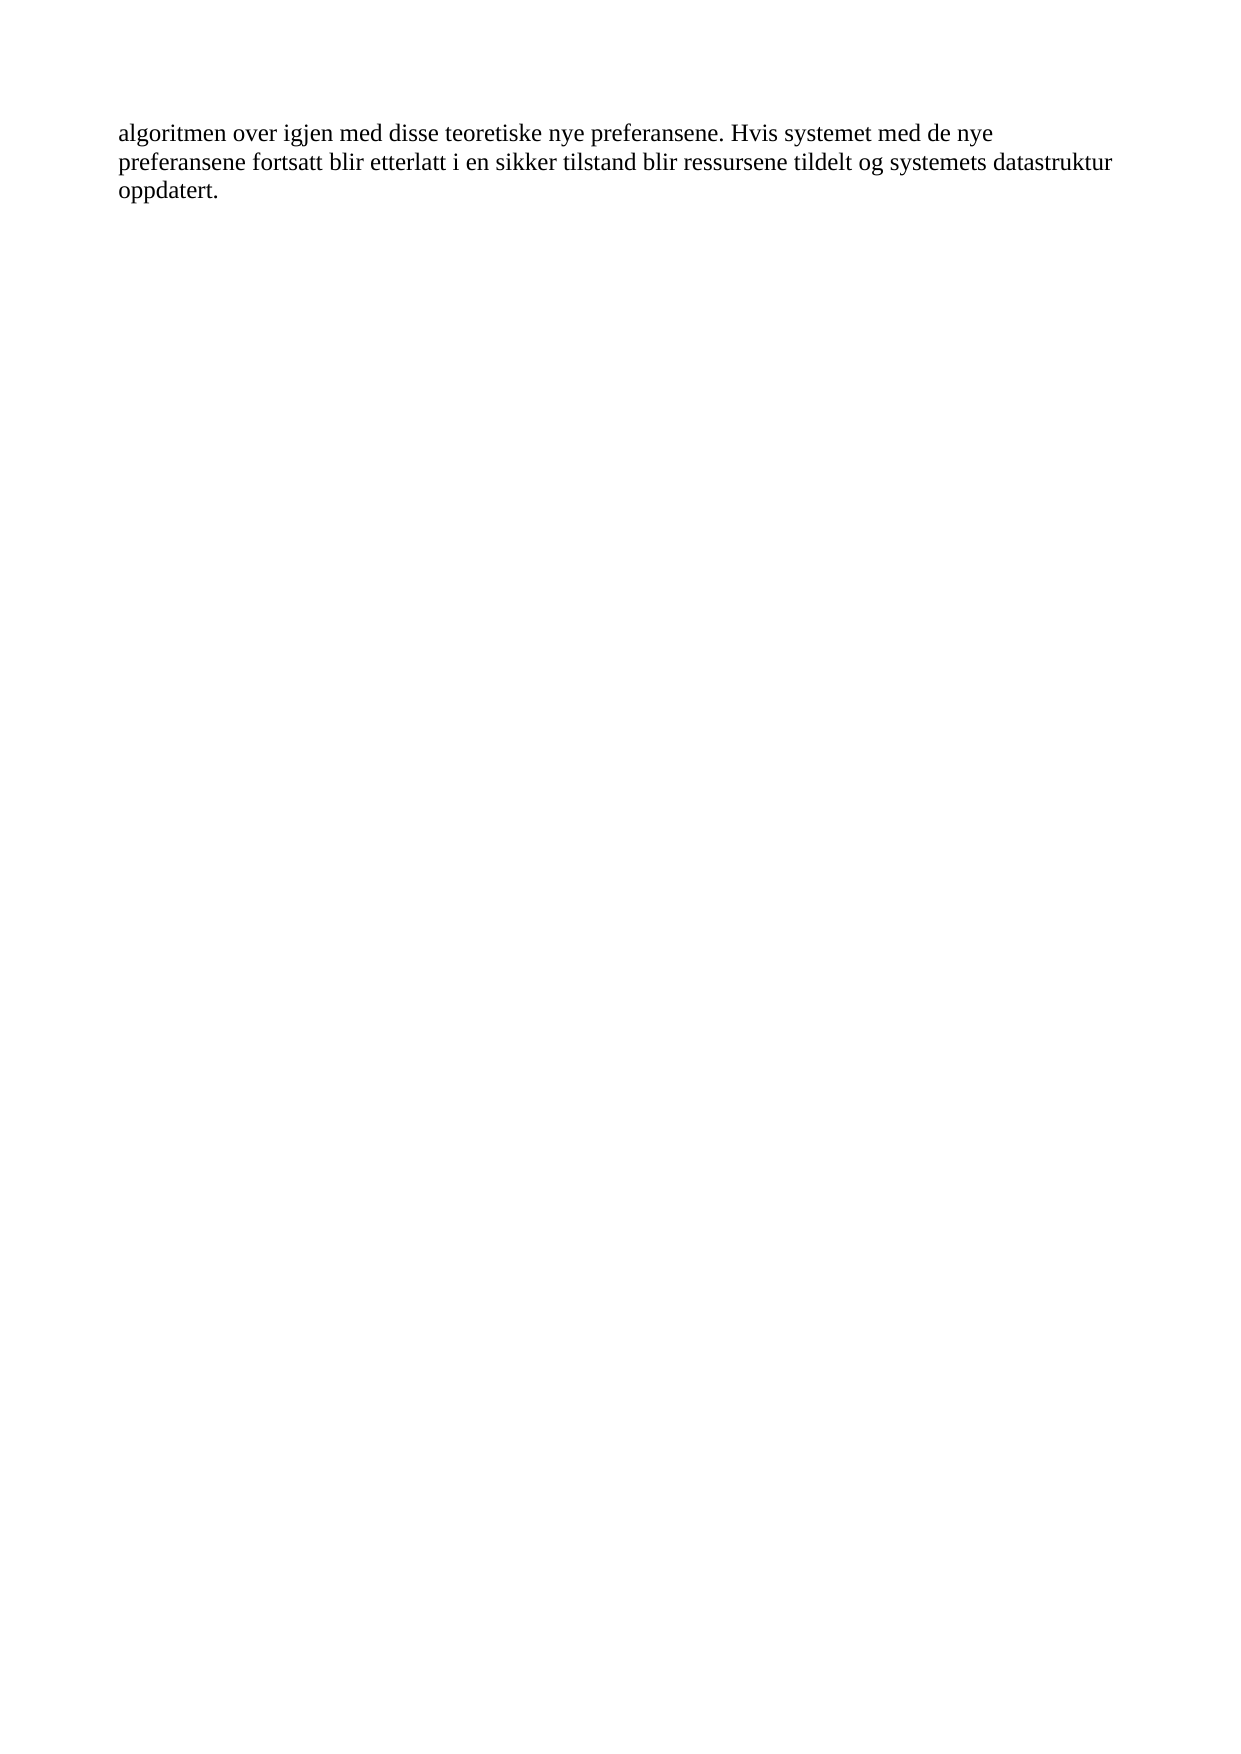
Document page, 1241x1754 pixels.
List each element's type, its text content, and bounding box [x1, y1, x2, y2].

text algoritmen over igjen med disse teoretiske nye preferansene. Hvis systemet med de nye preferansene fortsatt blir etterlatt i en sikker tilstand blir ressursene tildelt og systemets datastruktur oppdatert. [118, 118, 1122, 204]
